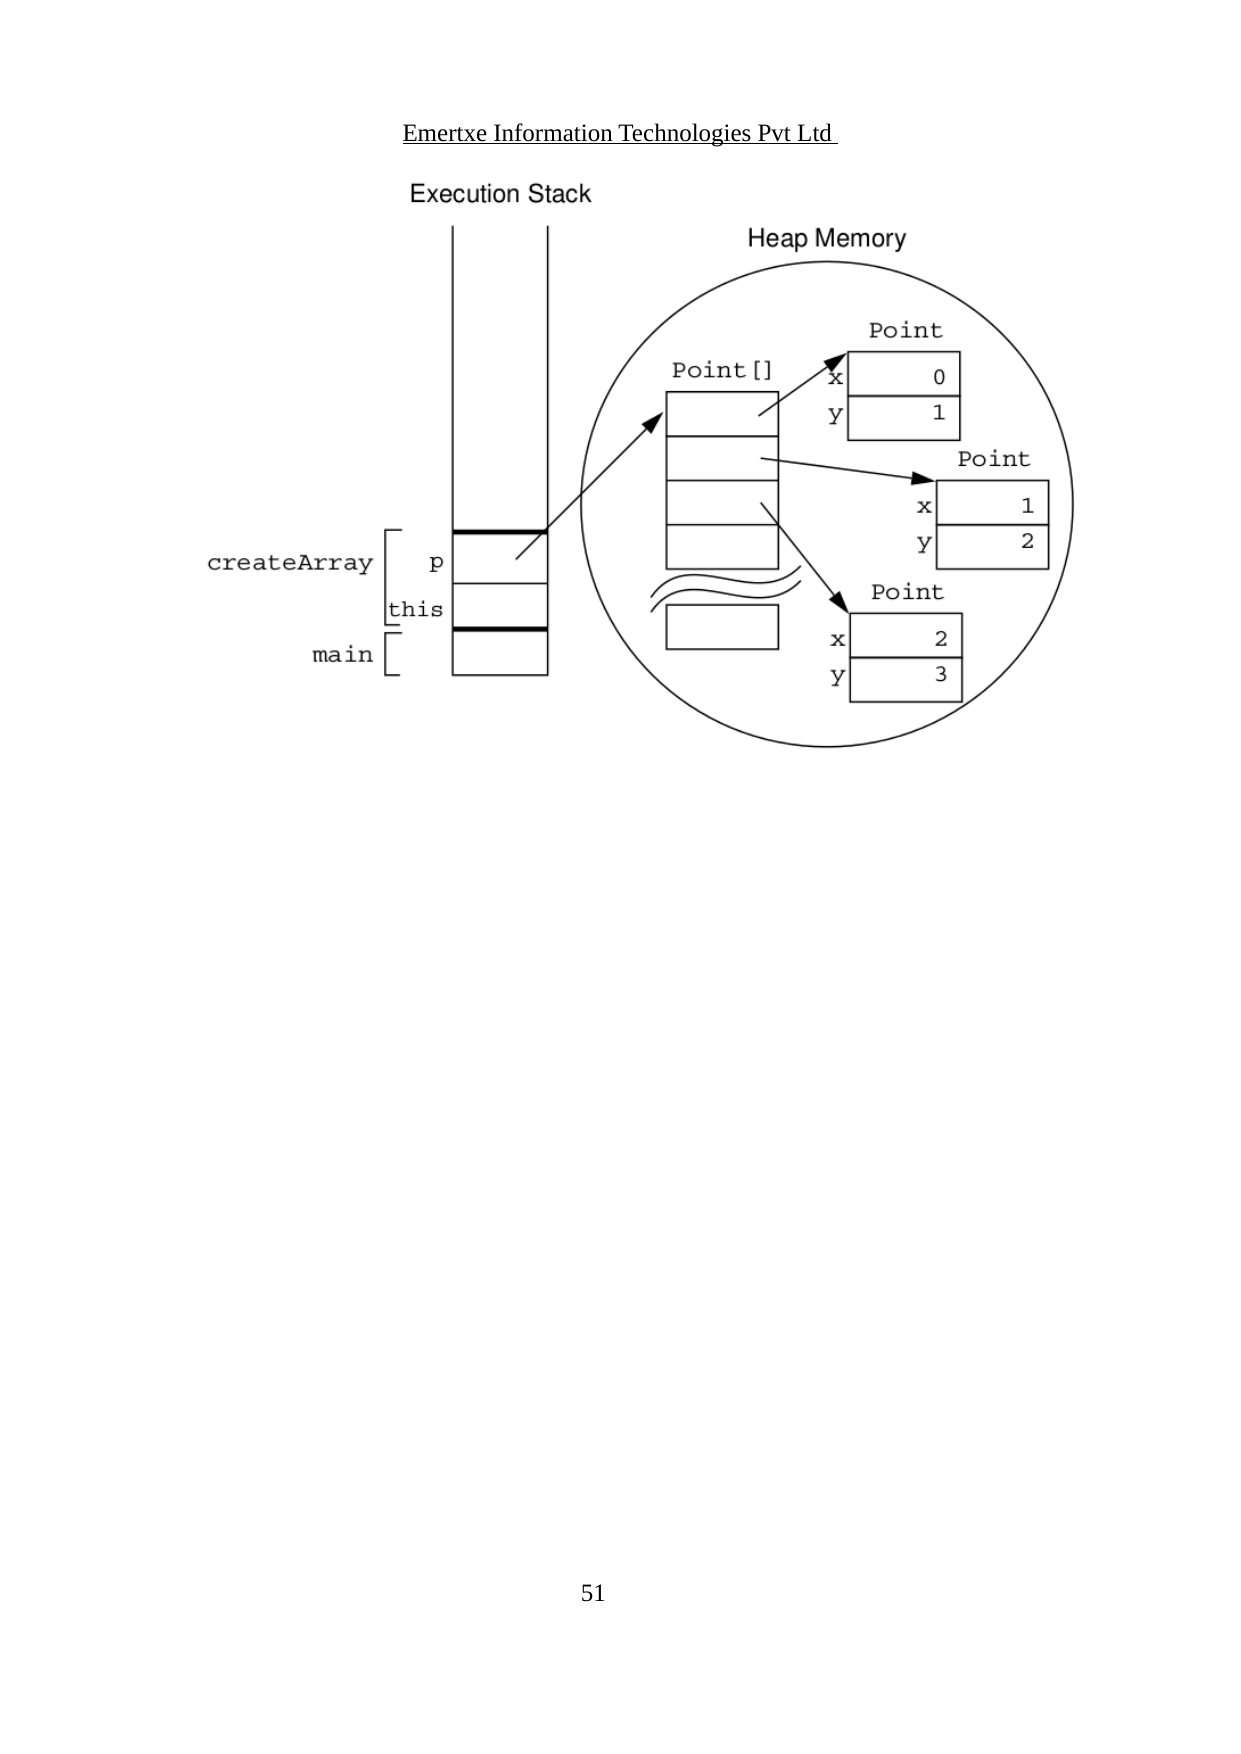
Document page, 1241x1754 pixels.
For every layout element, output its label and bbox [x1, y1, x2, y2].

picture [118, 176, 1123, 771]
